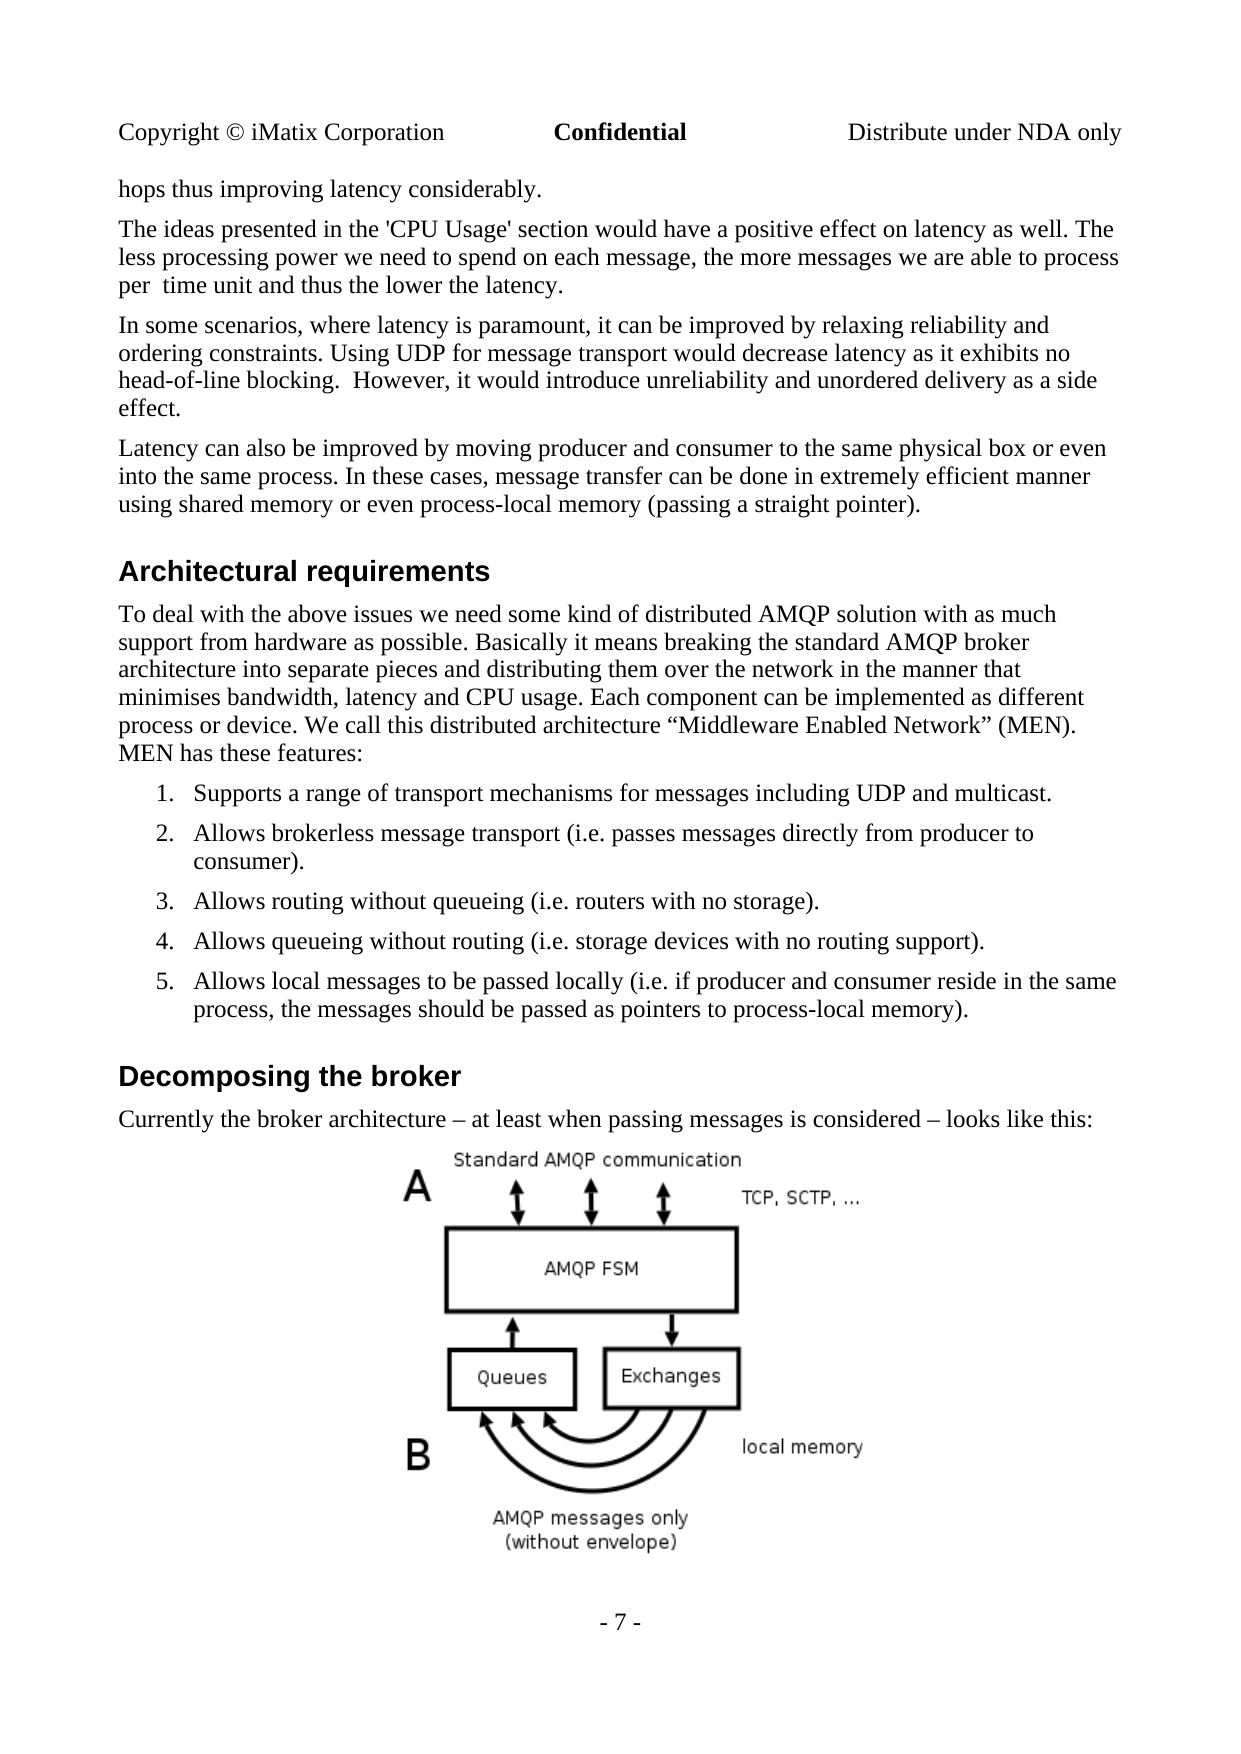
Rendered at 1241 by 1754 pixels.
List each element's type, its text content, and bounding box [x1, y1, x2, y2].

text Currently the broker architecture – at least when passing messages is considered – looks like this: [118, 1106, 1122, 1133]
list Allows local messages to be passed locally (i.e. if producer and consumer reside in the same process, the messages should be passed as pointers to process-local memory). [156, 967, 1122, 1023]
picture [402, 1150, 863, 1561]
list Allows queueing without routing (i.e. storage devices with no routing support). [156, 927, 1122, 955]
text To deal with the above issues we need some kind of distributed AMQP solution with as much support from hardware as possible. Basically it means breaking the standard AMQP broker architecture into separate pieces and distributing them over the network in the manner that minimises bandwidth, latency and CPU usage. Each component can be implemented as different process or device. We call this distributed architecture “Middleware Enabled Network” (MEN). MEN has these features: [118, 600, 1122, 766]
text In some scenarios, where latency is paramount, it can be improved by relaxing reliability and ordering constraints. Using UDP for message transport would decrease latency as it exhibits no head-of-line blocking. However, it would introduce unreliability and unordered delivery as a side effect. [118, 311, 1122, 422]
text The ideas presented in the 'CPU Usage' section would have a positive effect on latency as well. The less processing power we need to spend on each message, the more messages we are able to process per time unit and thus the lower the latency. [118, 216, 1122, 299]
subtitle Architectural requirements [118, 555, 1122, 588]
list Allows routing without queueing (i.e. routers with no storage). [156, 887, 1122, 915]
subtitle Decomposing the broker [118, 1060, 1122, 1093]
list Allows brokerless message transport (i.e. passes messages directly from producer to consumer). [156, 819, 1122, 874]
text hops thus improving latency considerably. [118, 175, 1122, 203]
list Supports a range of transport mechanisms for messages including UDP and multicast. [156, 779, 1122, 807]
text Latency can also be improved by moving producer and consumer to the same physical box or even into the same process. In these cases, message transfer can be done in extremely efficient manner using shared memory or even process-local memory (passing a straight pointer). [118, 434, 1122, 518]
